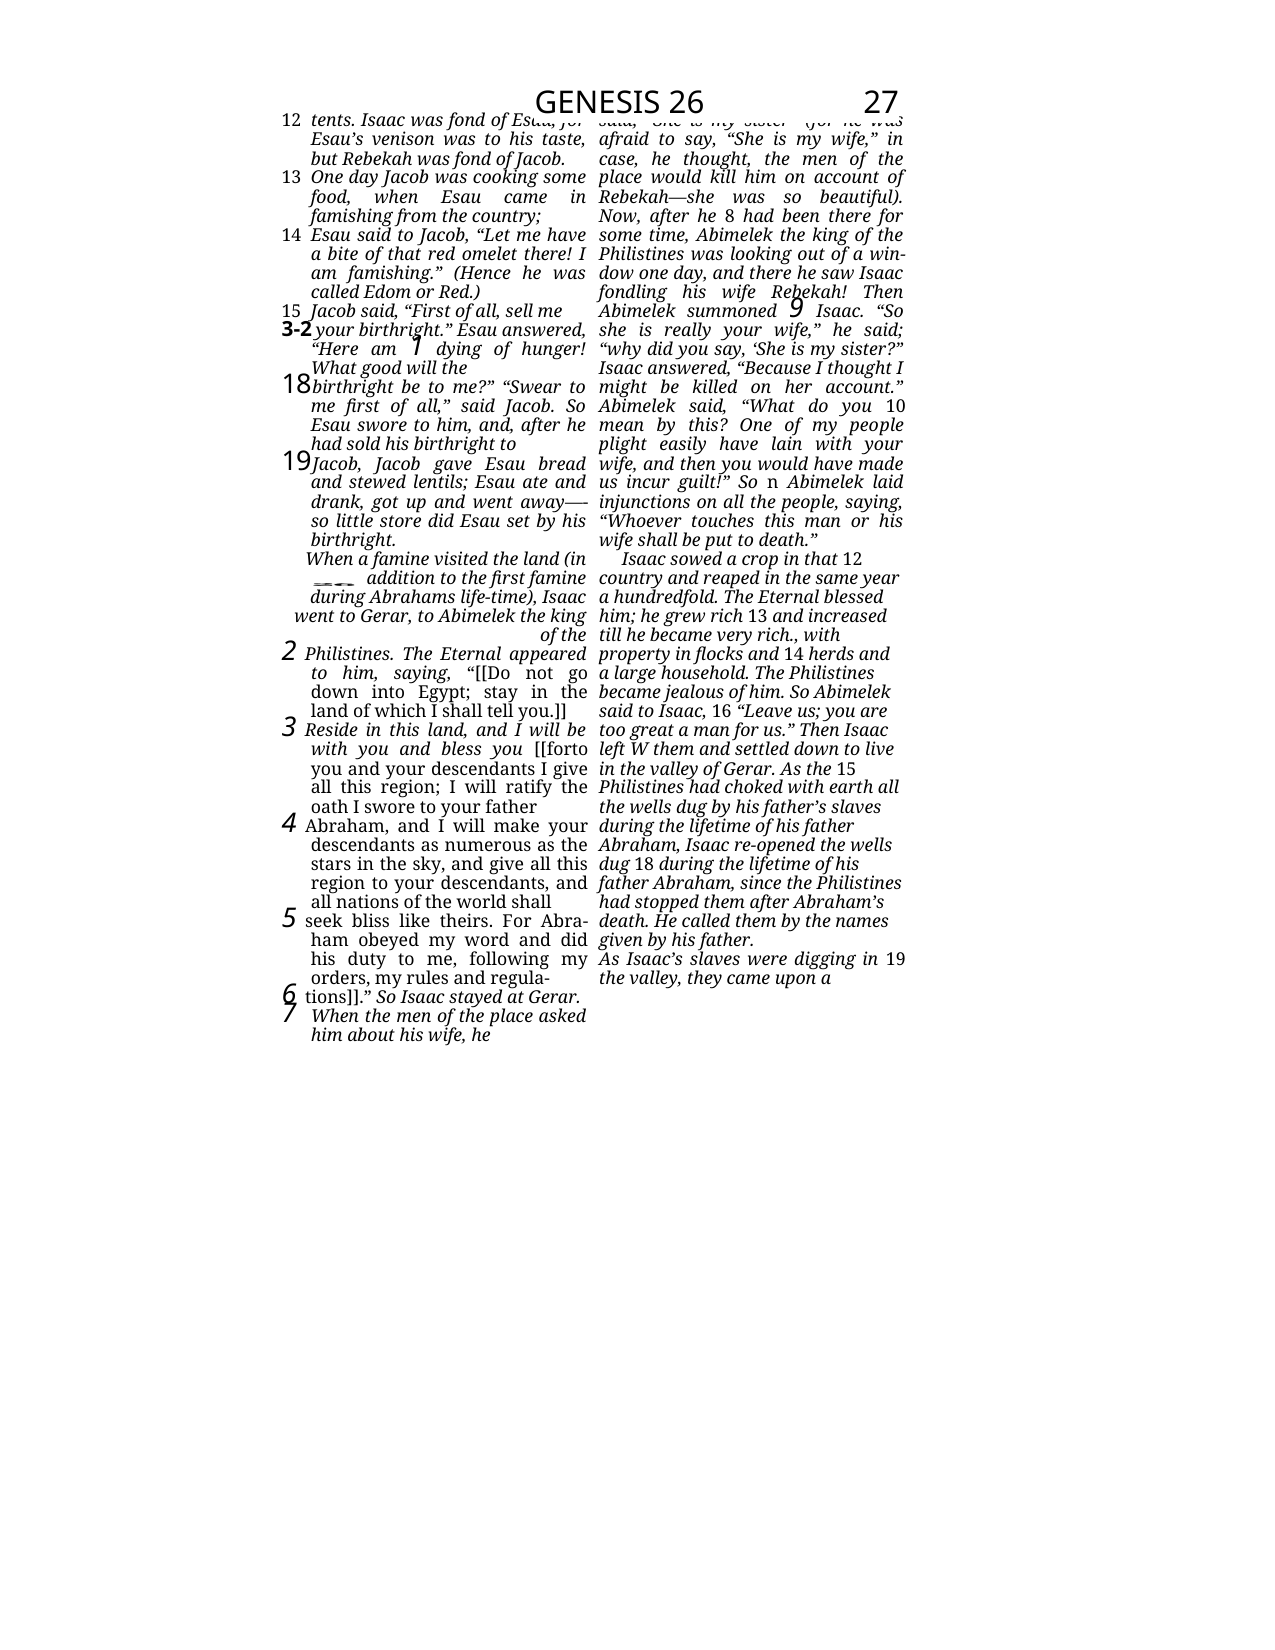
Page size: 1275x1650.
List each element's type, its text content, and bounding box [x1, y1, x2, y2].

list Reside in this land, and I will be with you and bless you [[forto you and your descendants I give all this region; I will ratify the oath I swore to your father [281, 722, 588, 817]
text 3-2 your birthright.” Esau an­swered, “Here am 1 dying of hunger! What good will the [281, 321, 588, 378]
list One day Jacob was cooking some food, when Esau came in famishing from the country; [281, 169, 588, 226]
list tions]].” So Isaac stayed at Gerar. [286, 988, 588, 1007]
list Esau said to Jacob, “Let me have a bite of that red omelet there! I am famishing.” (Hence he was called Edom or Red.) [281, 226, 588, 302]
text As Isaac’s slaves were digging in 19 the valley, they came upon a [599, 950, 906, 988]
text When a famine visited the land (in addition to the first famine during Abrahams life-time), Isaac went to Gerar, to Abimelek the king of the [281, 550, 588, 645]
list When the men of the place asked him about his wife, he [281, 1007, 588, 1046]
text said, “She is my sister” (for he was afraid to say, “She is my wife,” in case, he thought, the men of the place would kill him on account of Rebekah—she was so beautiful). Now, after he 8 had been there for some time, Abimelek the king of the Philis­tines was looking out of a win­dow one day, and there he saw Isaac fondling his wife Rebekah! Then Abimelek summoned 9 Isaac. “So she is really your wife,” he said; “why did you say, ‘She is my sister?” Isaac an­swered, “Because I thought I might be killed on her account.” Abimelek said, “What do you 10 mean by this? One of my peo­ple plight easily have lain with your wife, and then you would have made us incur guilt!” So n Abimelek laid injunctions on all the people, saying, “Whoever touches this man or his wife shall be put to death.” [599, 112, 906, 550]
list Jacob, Jacob gave Esau bread and stewed lentils; Esau ate and drank, got up and went away—- so little store did Esau set by his birthright. [281, 455, 588, 550]
list Abraham, and I will make your descendants as numerous as the stars in the sky, and give all this region to your descendants, and all nations of the world shall [281, 817, 588, 912]
list Jacob said, “First of all, sell me [281, 302, 588, 321]
list Philistines. The Eternal ap­peared to him, saying, “[[Do not go down into Egypt; stay in the land of which I shall tell you.]] [281, 645, 588, 722]
list tents. Isaac was fond of Esau, for Esau’s venison was to his taste, but Rebekah was fond of Jacob. [281, 112, 588, 169]
text Isaac sowed a crop in that 12 country and reaped in the same year a hundredfold. The Eter­nal blessed him; he grew rich 13 and increased till he became very rich., with property in flocks and 14 herds and a large household. The Philistines became jealous of him. So Abimelek said to Isaac, 16 “Leave us; you are too great a man for us.” Then Isaac left W them and settled down to live in the valley of Gerar. As the 15 Philistines had choked with earth all the wells dug by his father’s slaves during the life­time of his father Abraham, Isaac re-opened the wells dug 18 during the lifetime of his father Abraham, since the Philistines had stopped them after Abra­ham’s death. He called them by the names given by his father. [599, 550, 906, 950]
list seek bliss like theirs. For Abra­ham obeyed my word and did his duty to me, following my orders, my rules and regula- [281, 912, 588, 988]
list birthright be to me?” “Swear to me first of all,” said Jacob. So Esau swore to him, and, after he had sold his birthright to [281, 378, 588, 455]
